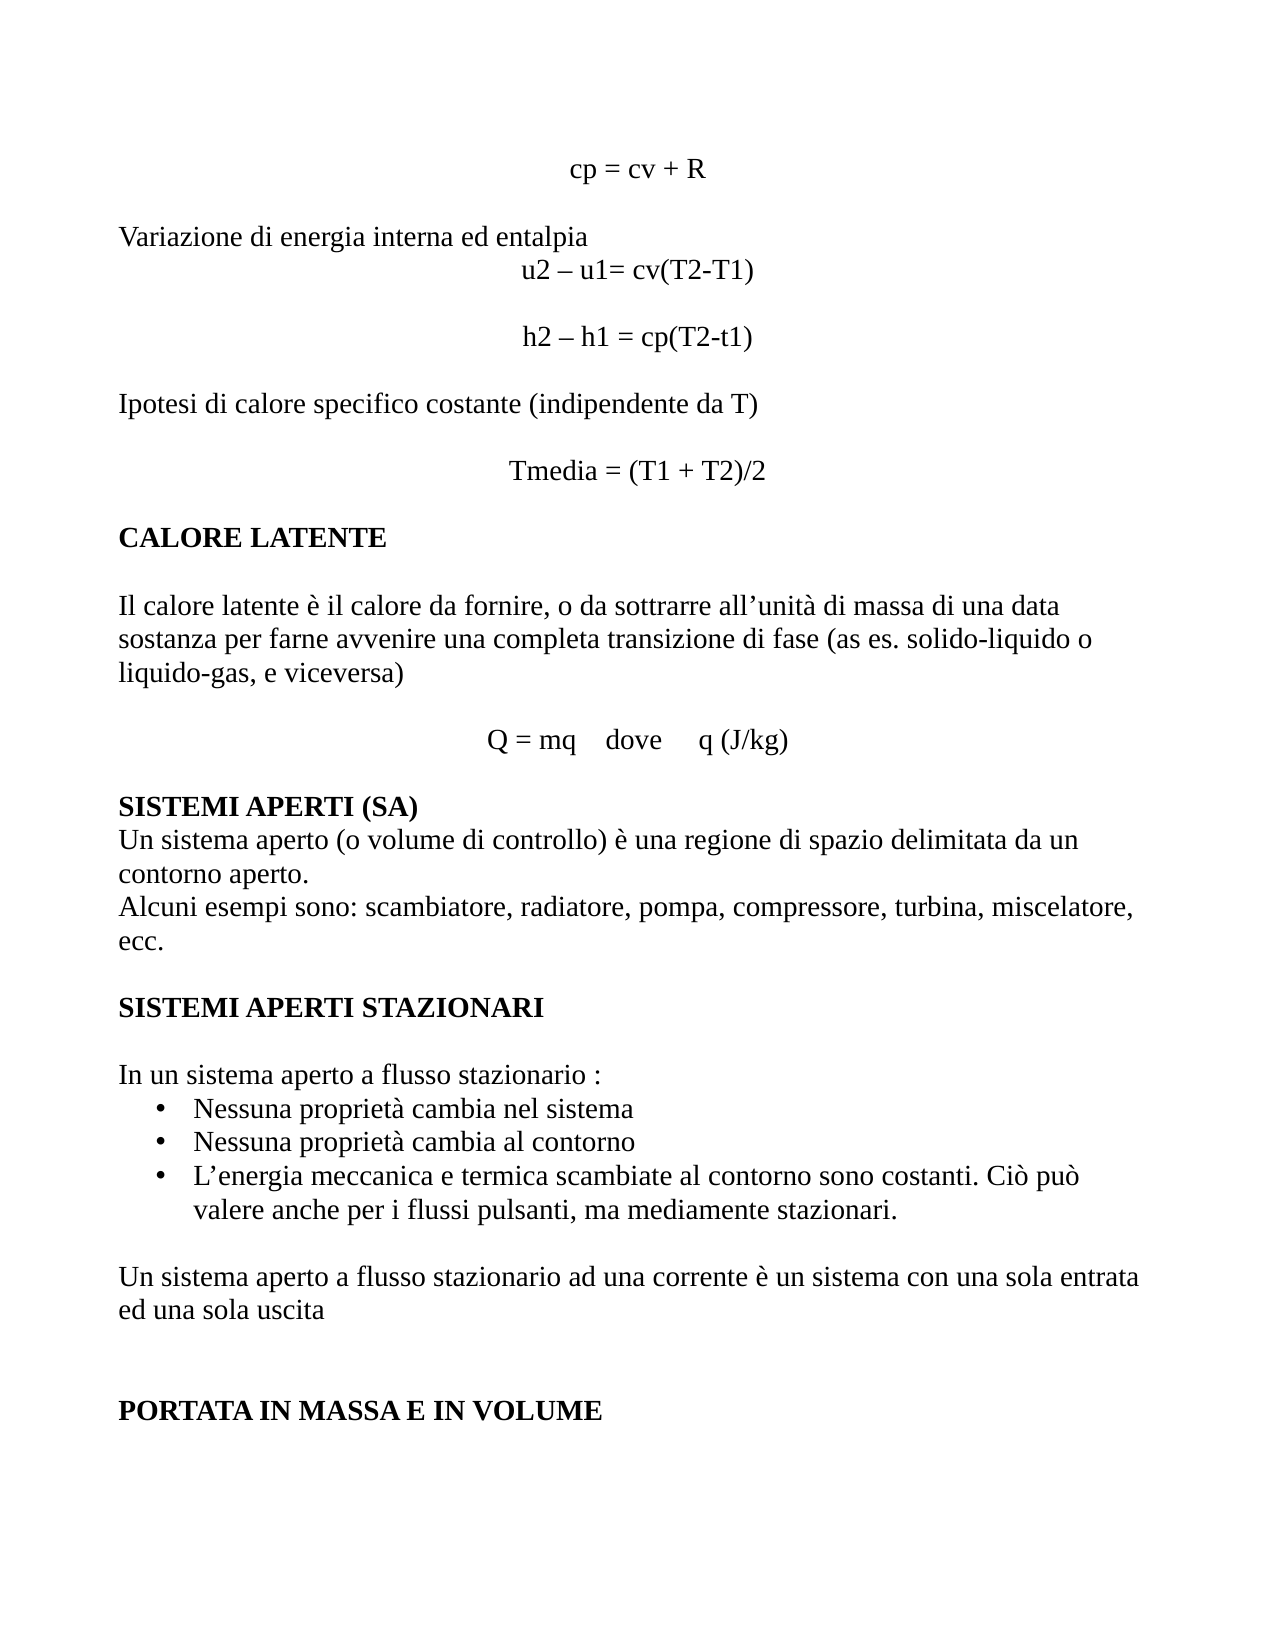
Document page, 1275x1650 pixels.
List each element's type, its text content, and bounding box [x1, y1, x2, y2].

text In un sistema aperto a flusso stazionario : [118, 1057, 1157, 1091]
text Un sistema aperto (o volume di controllo) è una regione di spazio delimitata da un contorno aperto. [118, 822, 1157, 889]
text cp = cv + R [118, 152, 1157, 185]
text Q = mq dove q (J/kg) [118, 722, 1157, 755]
text Ipotesi di calore specifico costante (indipendente da T) [118, 386, 1157, 420]
text Un sistema aperto a flusso stazionario ad una corrente è un sistema con una sola entrata ed una sola uscita [118, 1259, 1157, 1326]
text Variazione di energia interna ed entalpia [118, 219, 1157, 252]
text Tmedia = (T1 + T2)/2 [118, 453, 1157, 487]
text PORTATA IN MASSA E IN VOLUME [118, 1393, 1157, 1427]
text SISTEMI APERTI (SA) [118, 789, 1157, 822]
text Alcuni esempi sono: scambiatore, radiatore, pompa, compressore, turbina, miscelatore, ecc. [118, 889, 1157, 957]
list Nessuna proprietà cambia nel sistema [156, 1091, 1157, 1124]
text CALORE LATENTE [118, 521, 1157, 554]
text Il calore latente è il calore da fornire, o da sottrarre all’unità di massa di una data sostanza per farne avvenire una completa transizione di fase (as es. solido-liquido o liquido-gas, e viceversa) [118, 588, 1157, 688]
text u2 – u1= cv(T2-T1) [118, 252, 1157, 286]
list L’energia meccanica e termica scambiate al contorno sono costanti. Ciò può valere anche per i flussi pulsanti, ma mediamente stazionari. [156, 1158, 1157, 1225]
list Nessuna proprietà cambia al contorno [156, 1124, 1157, 1158]
text SISTEMI APERTI STAZIONARI [118, 990, 1157, 1024]
text h2 – h1 = cp(T2-t1) [118, 319, 1157, 353]
